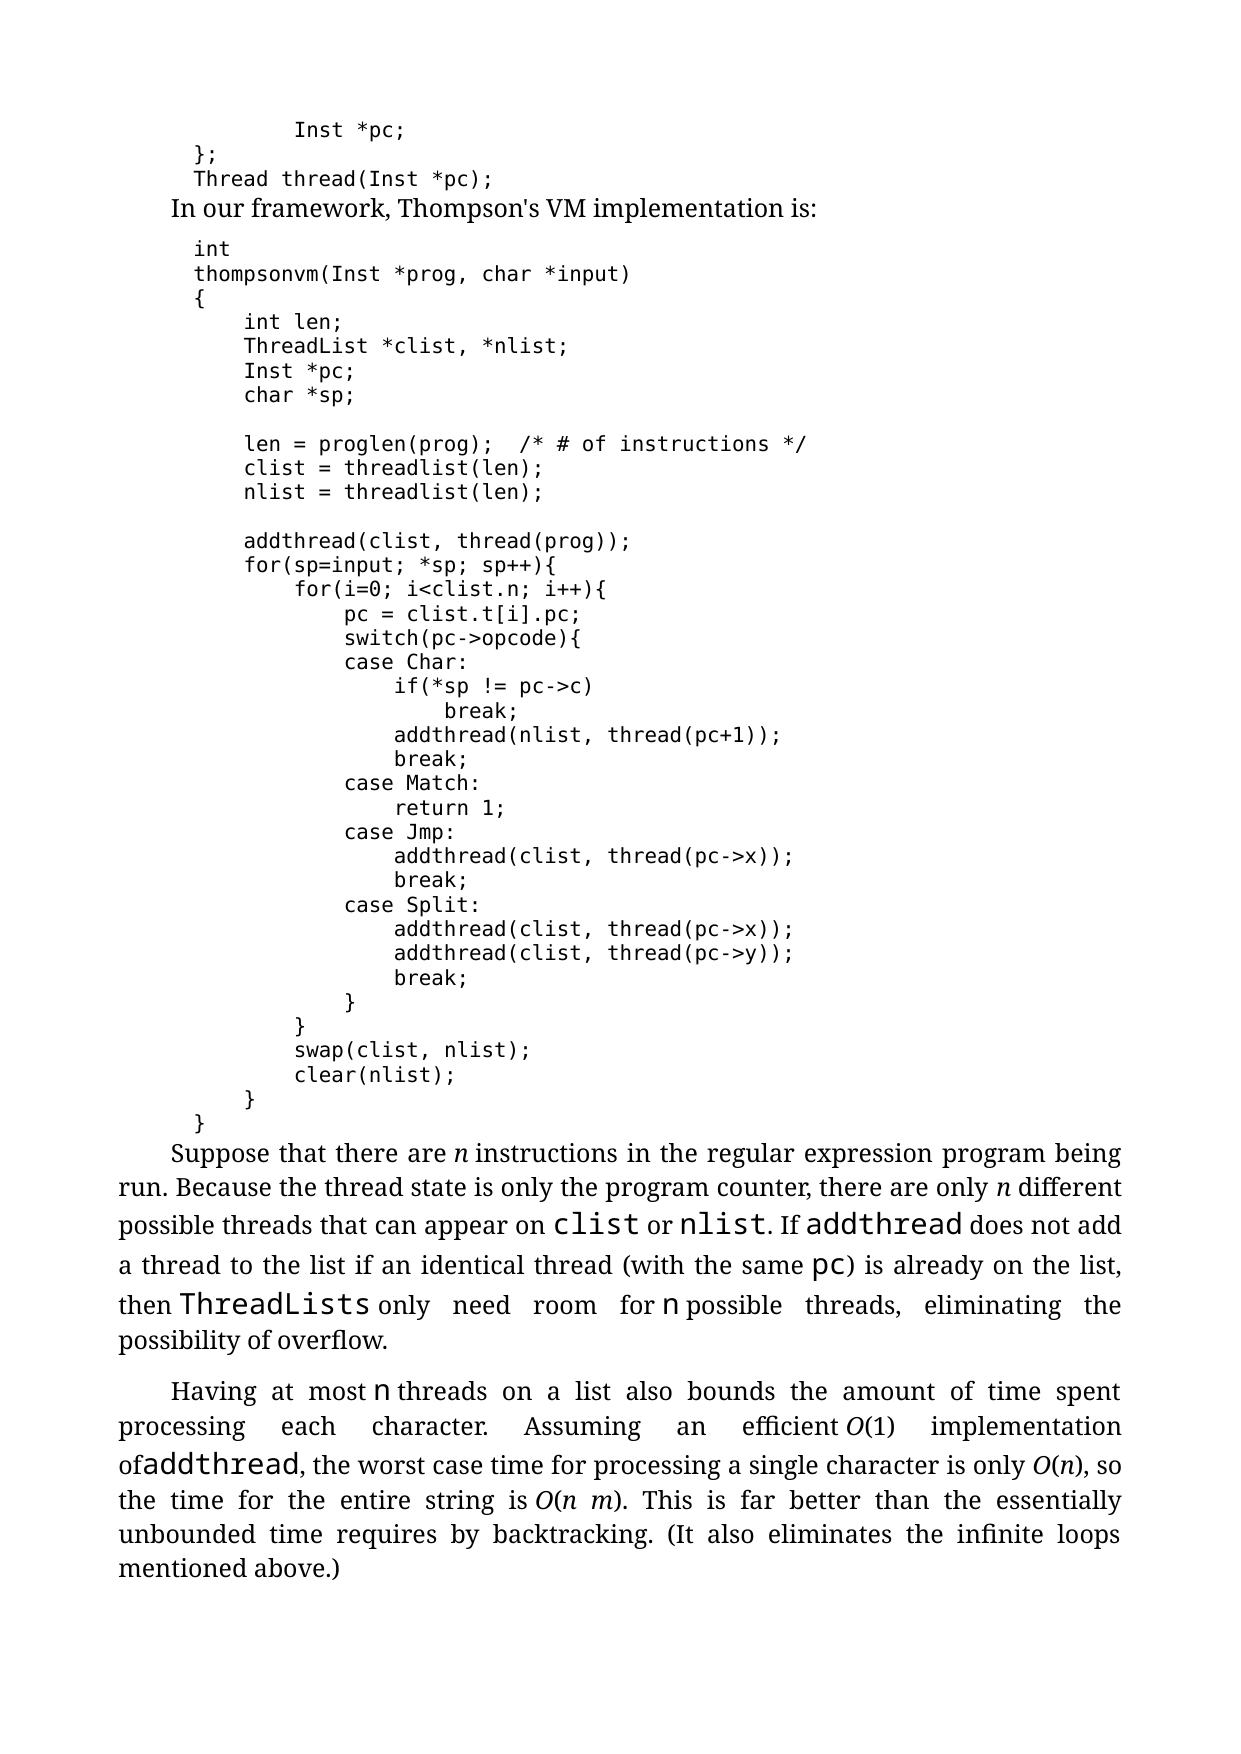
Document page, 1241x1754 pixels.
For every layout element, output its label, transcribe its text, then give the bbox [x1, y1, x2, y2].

text nlist = threadlist(len); [193, 480, 1047, 504]
text len = proglen(prog); /* # of instructions */ [193, 432, 1047, 456]
text for(sp=input; *sp; sp++){ [193, 553, 1047, 577]
text switch(pc->opcode){ [193, 626, 1047, 650]
text { [193, 286, 1047, 310]
text addthread(clist, thread(pc->x)); [193, 917, 1047, 941]
text break; [193, 966, 1047, 990]
text addthread(nlist, thread(pc+1)); [193, 723, 1047, 747]
text case Char: [193, 650, 1047, 674]
text clear(nlist); [193, 1063, 1047, 1087]
text break; [193, 747, 1047, 771]
text Having at most n threads on a list also bounds the amount of time spent processing each character. Assuming an efficient O(1) implementation ofaddthread, the worst case time for processing a single character is only O(n), so the time for the entire string is O(n m). This is far better than the essentially unbounded time requires by backtracking. (It also eliminates the infinite loops mentioned above.) [118, 1369, 1122, 1585]
text addthread(clist, thread(pc->y)); [193, 941, 1047, 966]
text break; [193, 868, 1047, 893]
text case Split: [193, 893, 1047, 917]
text case Match: [193, 771, 1047, 796]
text char *sp; [193, 383, 1047, 407]
text break; [193, 699, 1047, 723]
text pc = clist.t[i].pc; [193, 602, 1047, 626]
text swap(clist, nlist); [193, 1038, 1047, 1063]
text int len; [193, 310, 1047, 334]
text Thread thread(Inst *pc); [193, 167, 1047, 191]
text addthread(clist, thread(prog)); [193, 529, 1047, 553]
text case Jmp: [193, 820, 1047, 844]
text Suppose that there are n instructions in the regular expression program being run. Because the thread state is only the program counter, there are only n different possible threads that can appear on clist or nlist. If addthread does not add a thread to the list if an identical thread (with the same pc) is already on the list, then ThreadLists only need room for n possible threads, eliminating the possibility of overflow. [118, 1136, 1122, 1357]
text addthread(clist, thread(pc->x)); [193, 844, 1047, 868]
text } [193, 1111, 1047, 1136]
text Inst *pc; [193, 118, 1047, 142]
text int [193, 237, 1047, 262]
text }; [193, 142, 1047, 167]
text Inst *pc; [193, 359, 1047, 383]
text for(i=0; i<clist.n; i++){ [193, 577, 1047, 602]
text thompsonvm(Inst *prog, char *input) [193, 262, 1047, 286]
text ThreadList *clist, *nlist; [193, 334, 1047, 359]
text return 1; [193, 796, 1047, 820]
text } [193, 990, 1047, 1014]
text } [193, 1014, 1047, 1038]
text } [193, 1087, 1047, 1111]
text if(*sp != pc->c) [193, 674, 1047, 699]
text In our framework, Thompson's VM implementation is: [118, 191, 1122, 225]
text clist = threadlist(len); [193, 456, 1047, 480]
